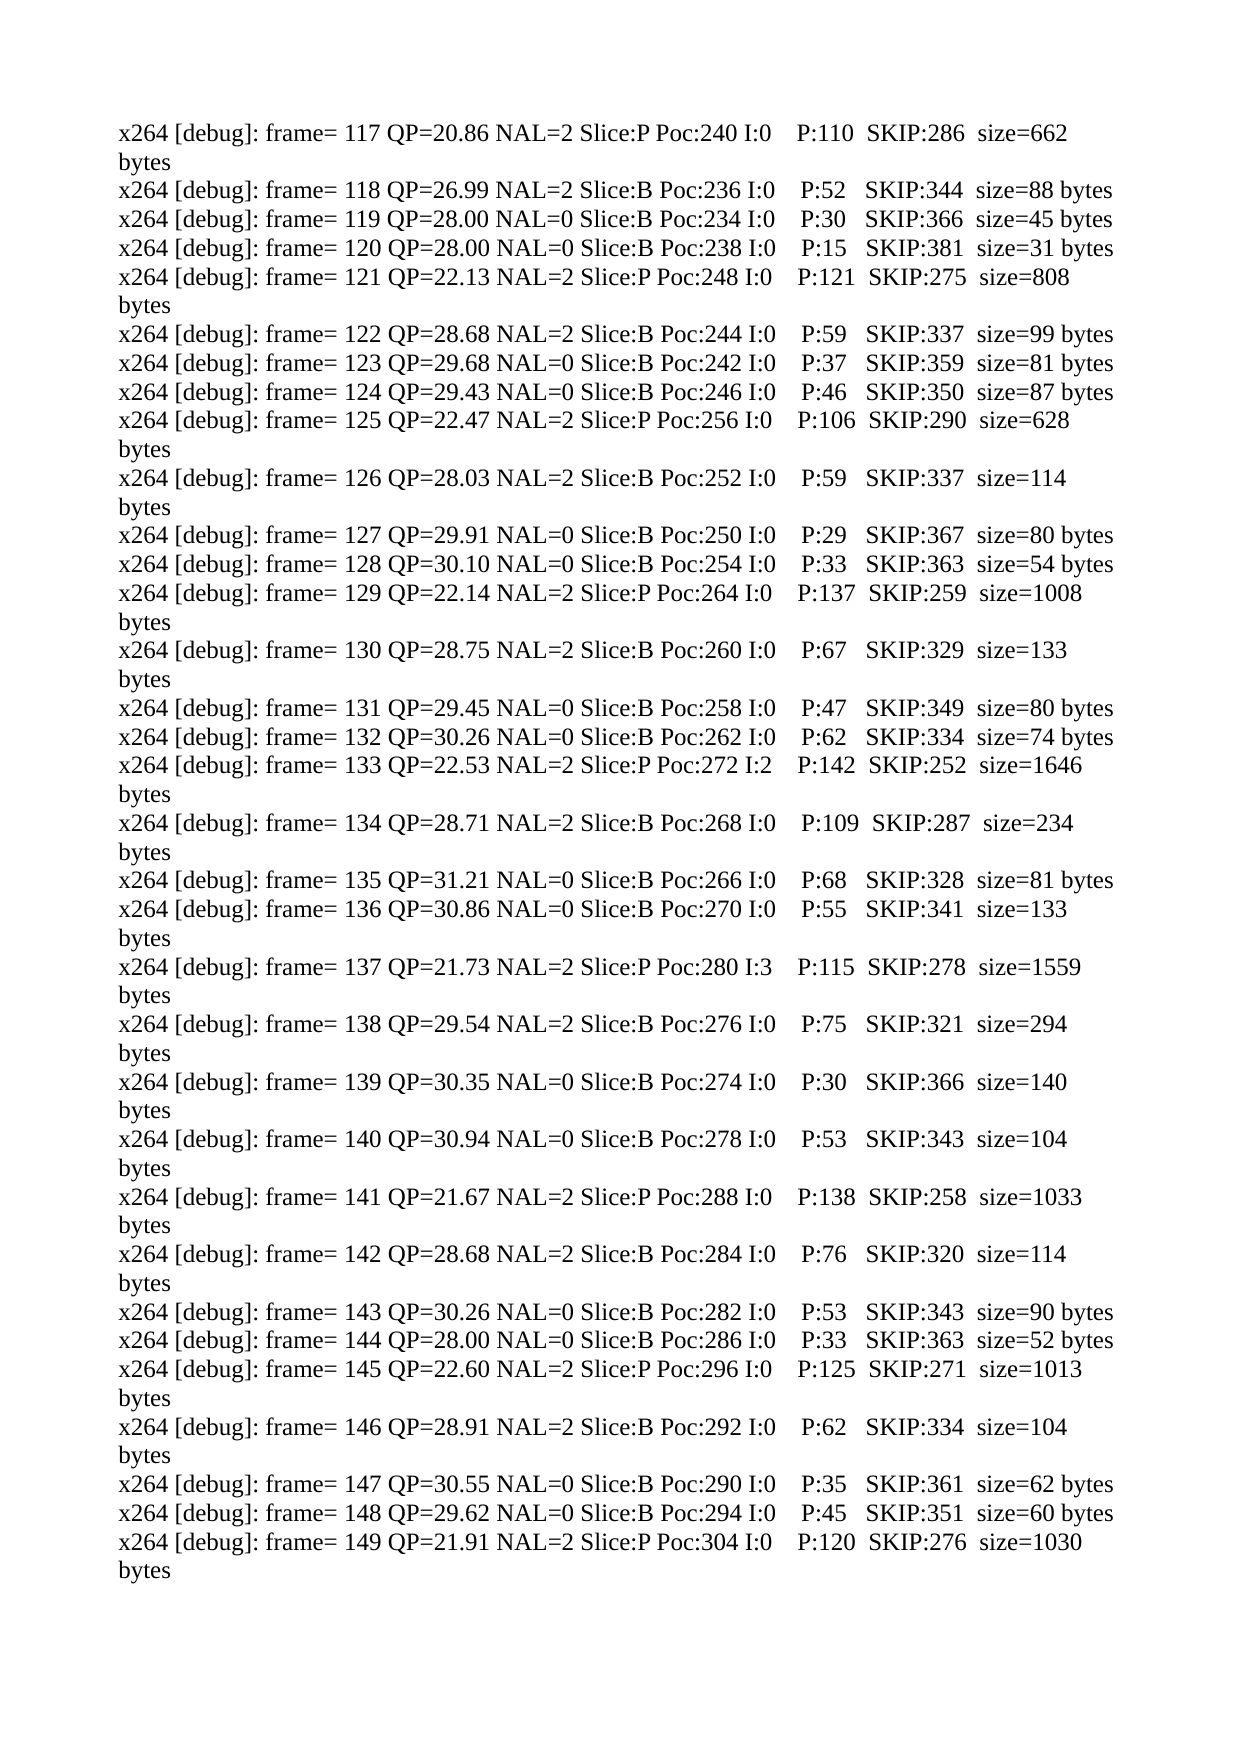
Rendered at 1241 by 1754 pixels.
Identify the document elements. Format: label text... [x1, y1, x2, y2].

text x264 [debug]: frame= 147 QP=30.55 NAL=0 Slice:B Poc:290 I:0 P:35 SKIP:361 size=62 bytes [118, 1469, 1122, 1498]
text x264 [debug]: frame= 120 QP=28.00 NAL=0 Slice:B Poc:238 I:0 P:15 SKIP:381 size=31 bytes [118, 233, 1122, 262]
text x264 [debug]: frame= 128 QP=30.10 NAL=0 Slice:B Poc:254 I:0 P:33 SKIP:363 size=54 bytes [118, 549, 1122, 578]
text x264 [debug]: frame= 119 QP=28.00 NAL=0 Slice:B Poc:234 I:0 P:30 SKIP:366 size=45 bytes [118, 204, 1122, 233]
text x264 [debug]: frame= 124 QP=29.43 NAL=0 Slice:B Poc:246 I:0 P:46 SKIP:350 size=87 bytes [118, 377, 1122, 406]
text x264 [debug]: frame= 149 QP=21.91 NAL=2 Slice:P Poc:304 I:0 P:120 SKIP:276 size=1030 bytes [118, 1527, 1122, 1584]
text x264 [debug]: frame= 122 QP=28.68 NAL=2 Slice:B Poc:244 I:0 P:59 SKIP:337 size=99 bytes [118, 319, 1122, 348]
text x264 [debug]: frame= 118 QP=26.99 NAL=2 Slice:B Poc:236 I:0 P:52 SKIP:344 size=88 bytes [118, 176, 1122, 204]
text x264 [debug]: frame= 135 QP=31.21 NAL=0 Slice:B Poc:266 I:0 P:68 SKIP:328 size=81 bytes [118, 866, 1122, 894]
text x264 [debug]: frame= 125 QP=22.47 NAL=2 Slice:P Poc:256 I:0 P:106 SKIP:290 size=628 bytes [118, 406, 1122, 463]
text x264 [debug]: frame= 123 QP=29.68 NAL=0 Slice:B Poc:242 I:0 P:37 SKIP:359 size=81 bytes [118, 348, 1122, 377]
text x264 [debug]: frame= 130 QP=28.75 NAL=2 Slice:B Poc:260 I:0 P:67 SKIP:329 size=133 bytes [118, 636, 1122, 693]
text x264 [debug]: frame= 136 QP=30.86 NAL=0 Slice:B Poc:270 I:0 P:55 SKIP:341 size=133 bytes [118, 894, 1122, 952]
text x264 [debug]: frame= 142 QP=28.68 NAL=2 Slice:B Poc:284 I:0 P:76 SKIP:320 size=114 bytes [118, 1239, 1122, 1297]
text x264 [debug]: frame= 138 QP=29.54 NAL=2 Slice:B Poc:276 I:0 P:75 SKIP:321 size=294 bytes [118, 1009, 1122, 1067]
text x264 [debug]: frame= 141 QP=21.67 NAL=2 Slice:P Poc:288 I:0 P:138 SKIP:258 size=1033 bytes [118, 1182, 1122, 1239]
text x264 [debug]: frame= 145 QP=22.60 NAL=2 Slice:P Poc:296 I:0 P:125 SKIP:271 size=1013 bytes [118, 1354, 1122, 1412]
text x264 [debug]: frame= 126 QP=28.03 NAL=2 Slice:B Poc:252 I:0 P:59 SKIP:337 size=114 bytes [118, 463, 1122, 521]
text x264 [debug]: frame= 137 QP=21.73 NAL=2 Slice:P Poc:280 I:3 P:115 SKIP:278 size=1559 bytes [118, 952, 1122, 1009]
text x264 [debug]: frame= 133 QP=22.53 NAL=2 Slice:P Poc:272 I:2 P:142 SKIP:252 size=1646 bytes [118, 751, 1122, 808]
text x264 [debug]: frame= 127 QP=29.91 NAL=0 Slice:B Poc:250 I:0 P:29 SKIP:367 size=80 bytes [118, 521, 1122, 549]
text x264 [debug]: frame= 144 QP=28.00 NAL=0 Slice:B Poc:286 I:0 P:33 SKIP:363 size=52 bytes [118, 1326, 1122, 1354]
text x264 [debug]: frame= 139 QP=30.35 NAL=0 Slice:B Poc:274 I:0 P:30 SKIP:366 size=140 bytes [118, 1067, 1122, 1124]
text x264 [debug]: frame= 148 QP=29.62 NAL=0 Slice:B Poc:294 I:0 P:45 SKIP:351 size=60 bytes [118, 1498, 1122, 1527]
text x264 [debug]: frame= 146 QP=28.91 NAL=2 Slice:B Poc:292 I:0 P:62 SKIP:334 size=104 bytes [118, 1412, 1122, 1469]
text x264 [debug]: frame= 134 QP=28.71 NAL=2 Slice:B Poc:268 I:0 P:109 SKIP:287 size=234 bytes [118, 808, 1122, 866]
text x264 [debug]: frame= 131 QP=29.45 NAL=0 Slice:B Poc:258 I:0 P:47 SKIP:349 size=80 bytes [118, 693, 1122, 722]
text x264 [debug]: frame= 117 QP=20.86 NAL=2 Slice:P Poc:240 I:0 P:110 SKIP:286 size=662 bytes [118, 118, 1122, 176]
text x264 [debug]: frame= 132 QP=30.26 NAL=0 Slice:B Poc:262 I:0 P:62 SKIP:334 size=74 bytes [118, 722, 1122, 751]
text x264 [debug]: frame= 121 QP=22.13 NAL=2 Slice:P Poc:248 I:0 P:121 SKIP:275 size=808 bytes [118, 262, 1122, 319]
text x264 [debug]: frame= 143 QP=30.26 NAL=0 Slice:B Poc:282 I:0 P:53 SKIP:343 size=90 bytes [118, 1297, 1122, 1326]
text x264 [debug]: frame= 129 QP=22.14 NAL=2 Slice:P Poc:264 I:0 P:137 SKIP:259 size=1008 bytes [118, 578, 1122, 636]
text x264 [debug]: frame= 140 QP=30.94 NAL=0 Slice:B Poc:278 I:0 P:53 SKIP:343 size=104 bytes [118, 1124, 1122, 1182]
